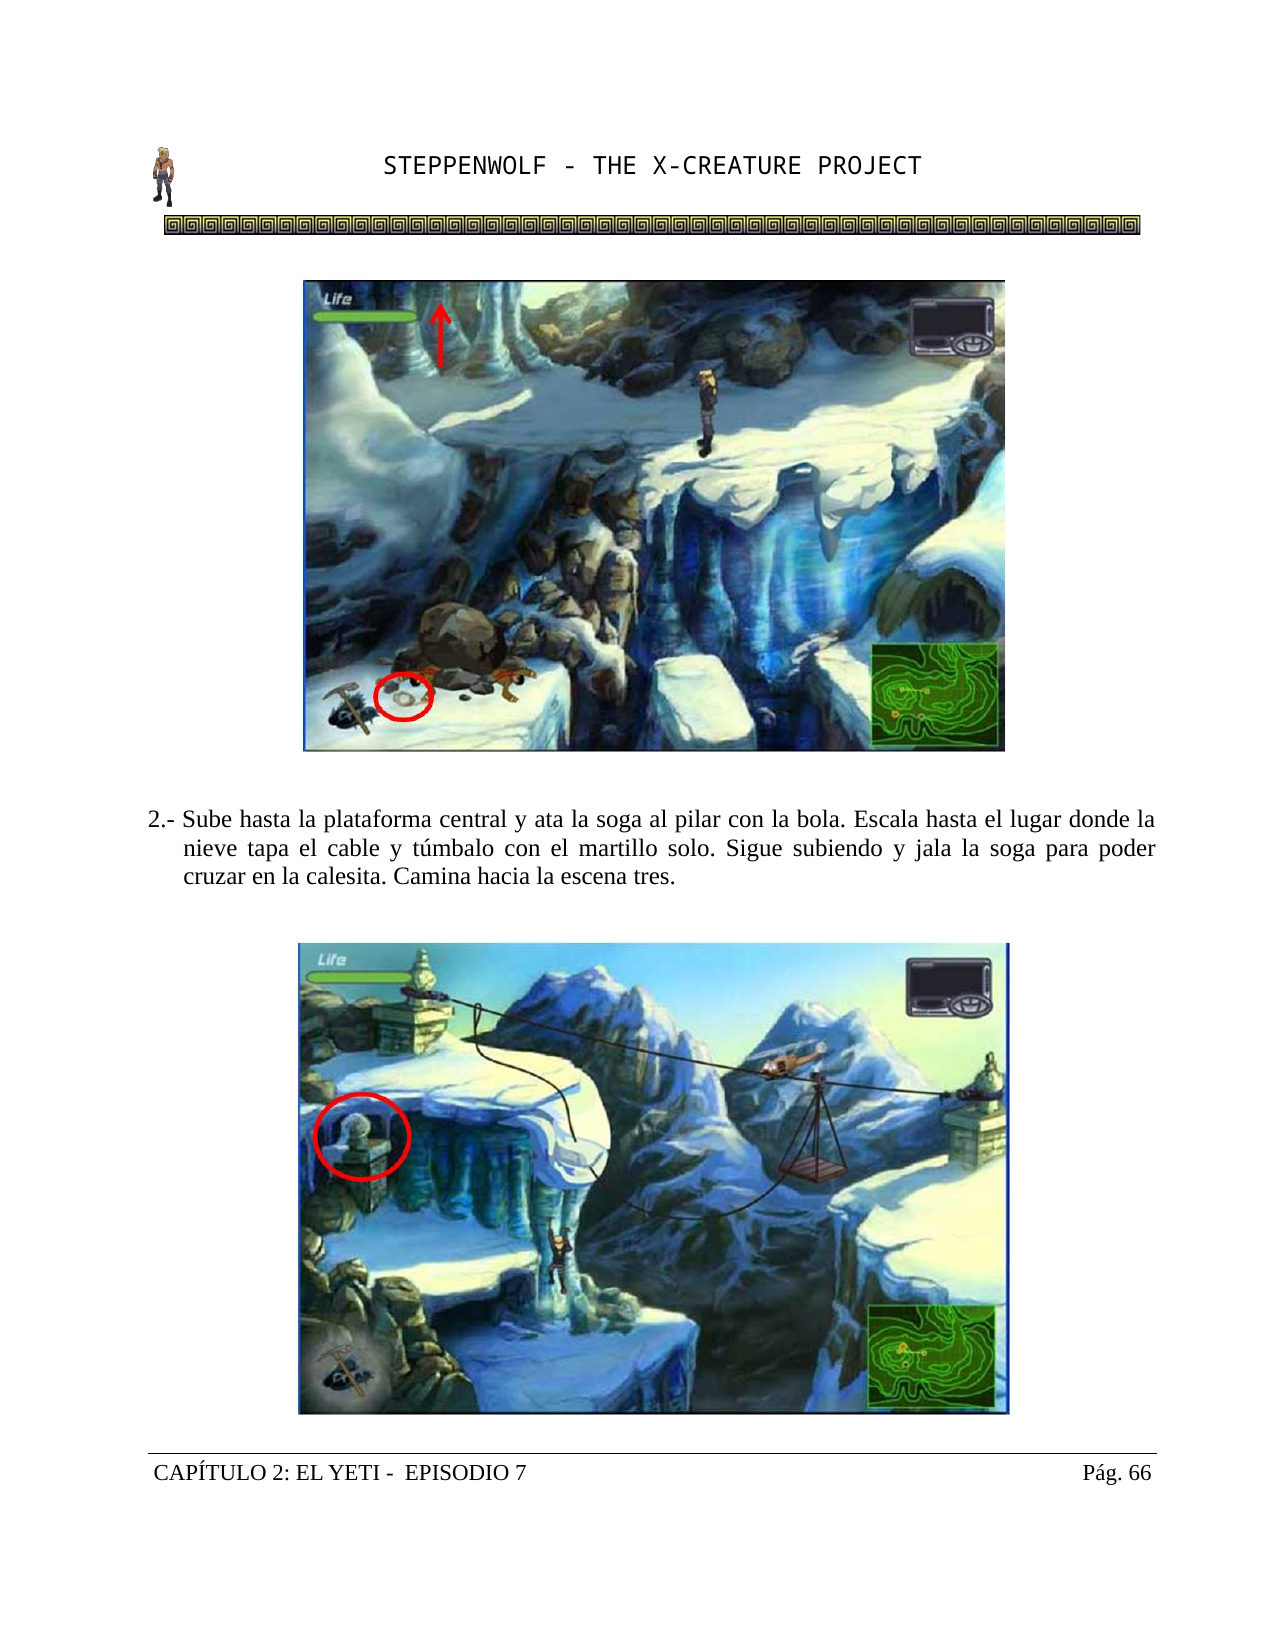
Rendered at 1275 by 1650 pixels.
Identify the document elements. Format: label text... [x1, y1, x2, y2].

text 2.- Sube hasta la plataforma central y ata la soga al pilar con la bola. Escala hasta el lugar donde la nieve tapa el cable y túmbalo con el martillo solo. Sigue subiendo y jala la soga para poder cruzar en la calesita. Camina hacia la escena tres. [148, 804, 1157, 890]
picture [147, 147, 181, 207]
picture [297, 942, 1010, 1415]
picture [302, 279, 1006, 752]
picture [164, 215, 1141, 235]
